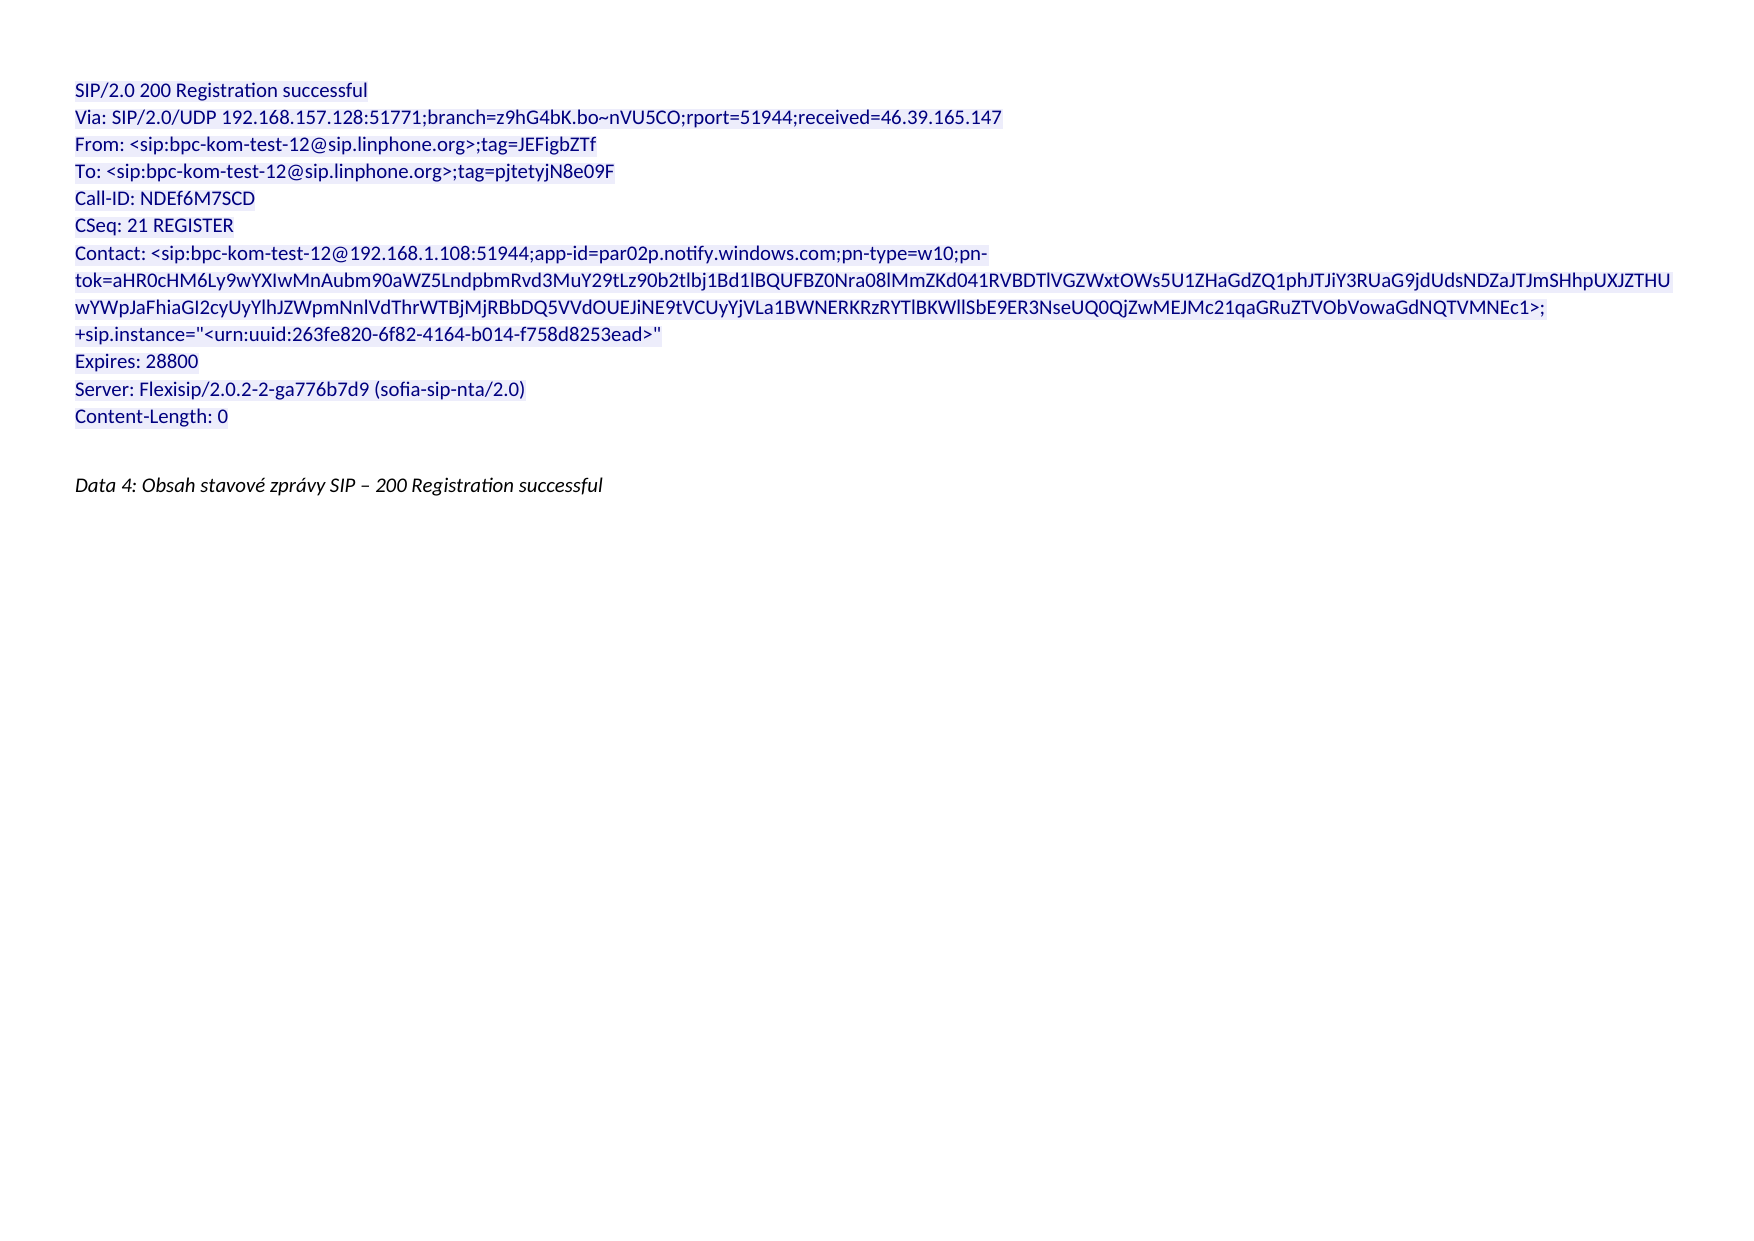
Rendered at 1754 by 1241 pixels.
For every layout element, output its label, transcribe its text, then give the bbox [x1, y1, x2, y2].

text Data 4: Obsah stavové zprávy SIP – 200 Registration successful [75, 75, 1679, 498]
